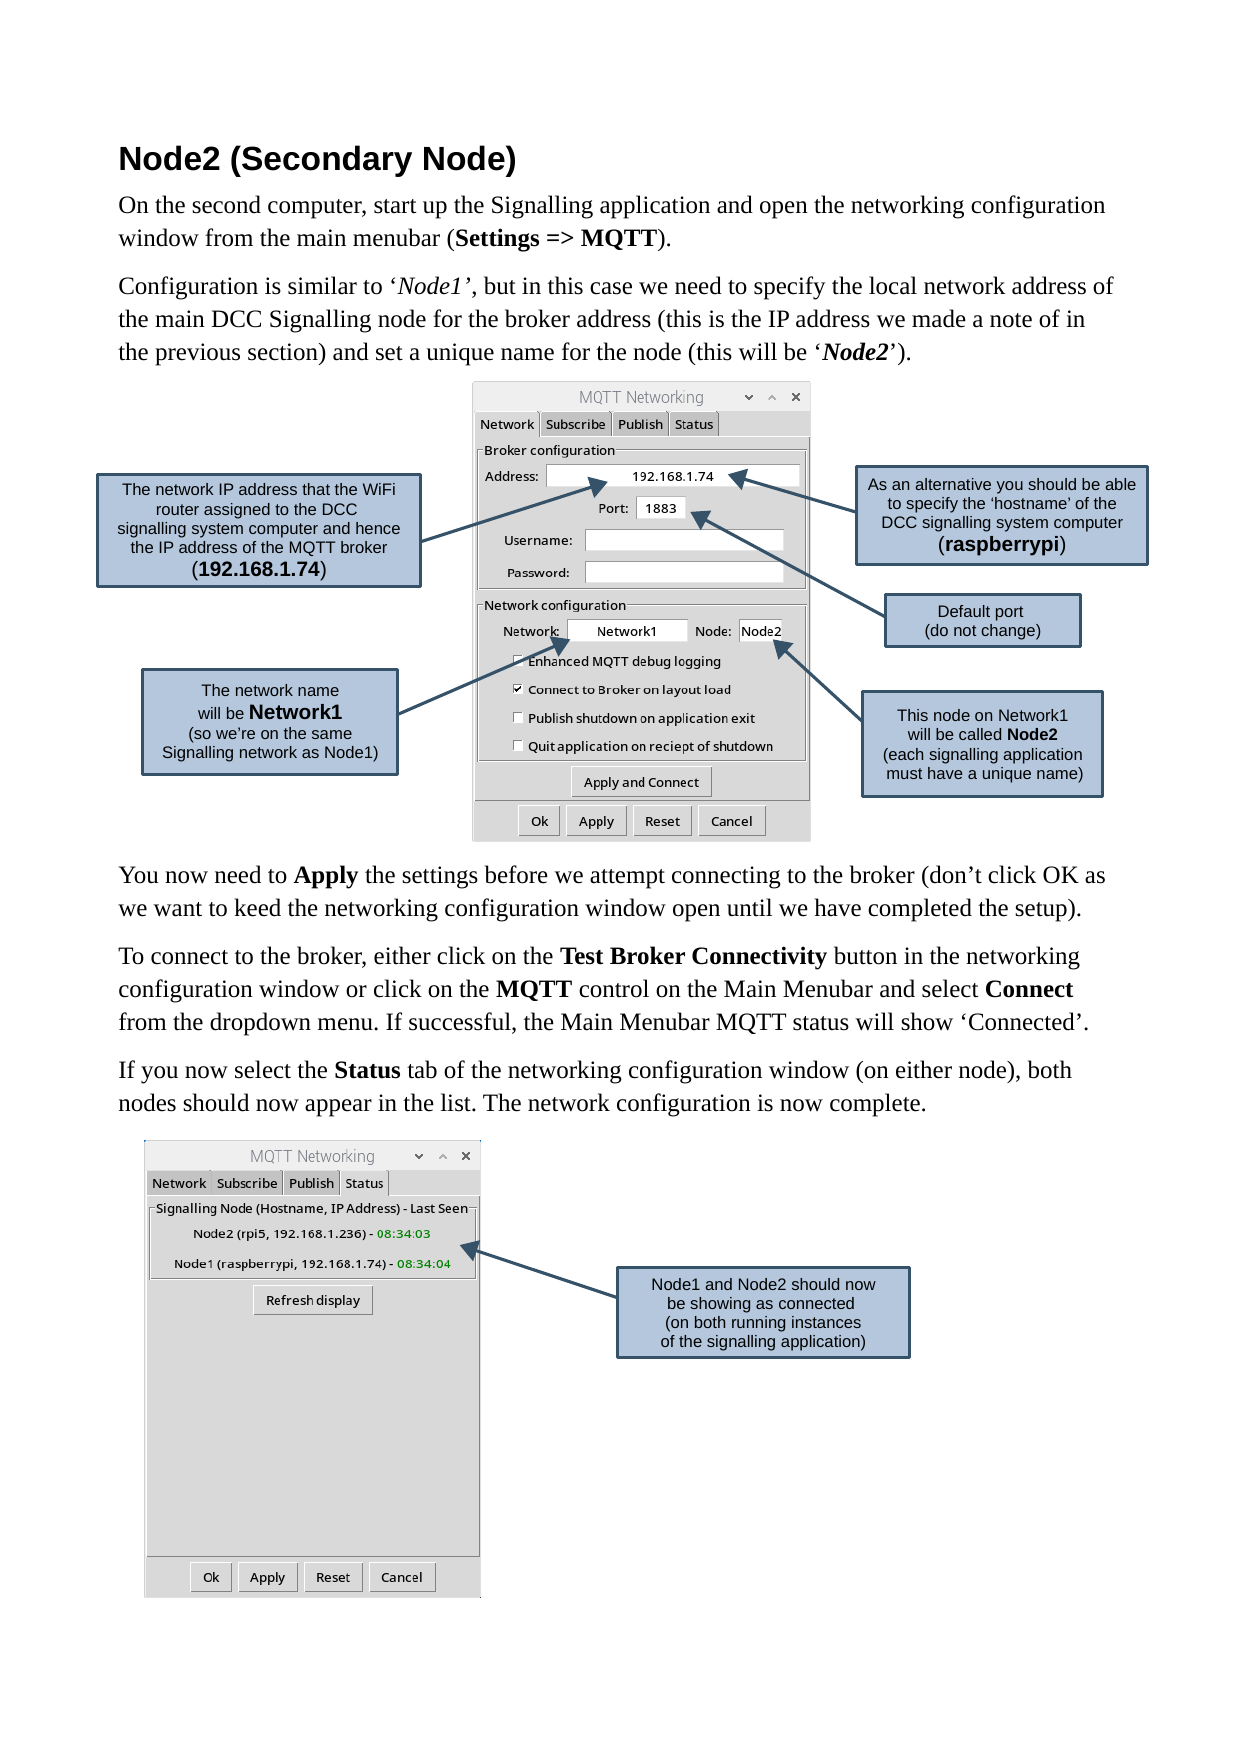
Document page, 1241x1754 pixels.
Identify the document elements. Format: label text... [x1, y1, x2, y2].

text To connect to the broker, either click on the Test Broker Connectivity button in the networking configuration window or click on the MQTT control on the Main Menubar and select Connect from the dropdown menu. If successful, the Main Menubar MQTT status will show ‘Connected’. [118, 941, 1122, 1036]
picture [472, 381, 811, 842]
text On the second computer, start up the Signalling application and open the networking configuration window from the main menubar (Settings => MQTT). [118, 190, 1122, 252]
text Configuration is similar to ‘Node1’, but in this case we need to specify the local network address of the main DCC Signalling node for the broker address (this is the IP address we made a note of in the previous section) and set a unique name for the node (this will be ‘Node2’). [118, 271, 1122, 366]
picture [144, 1140, 481, 1598]
text If you now select the Status tab of the networking configuration window (on either node), both nodes should now appear in the list. The network configuration is now complete. [118, 1055, 1122, 1116]
text You now need to Apply the settings before we attempt connecting to the broker (don’t click OK as we want to keed the networking configuration window open until we have completed the setup). [118, 860, 1122, 922]
subtitle Node2 (Secondary Node) [118, 139, 1122, 178]
